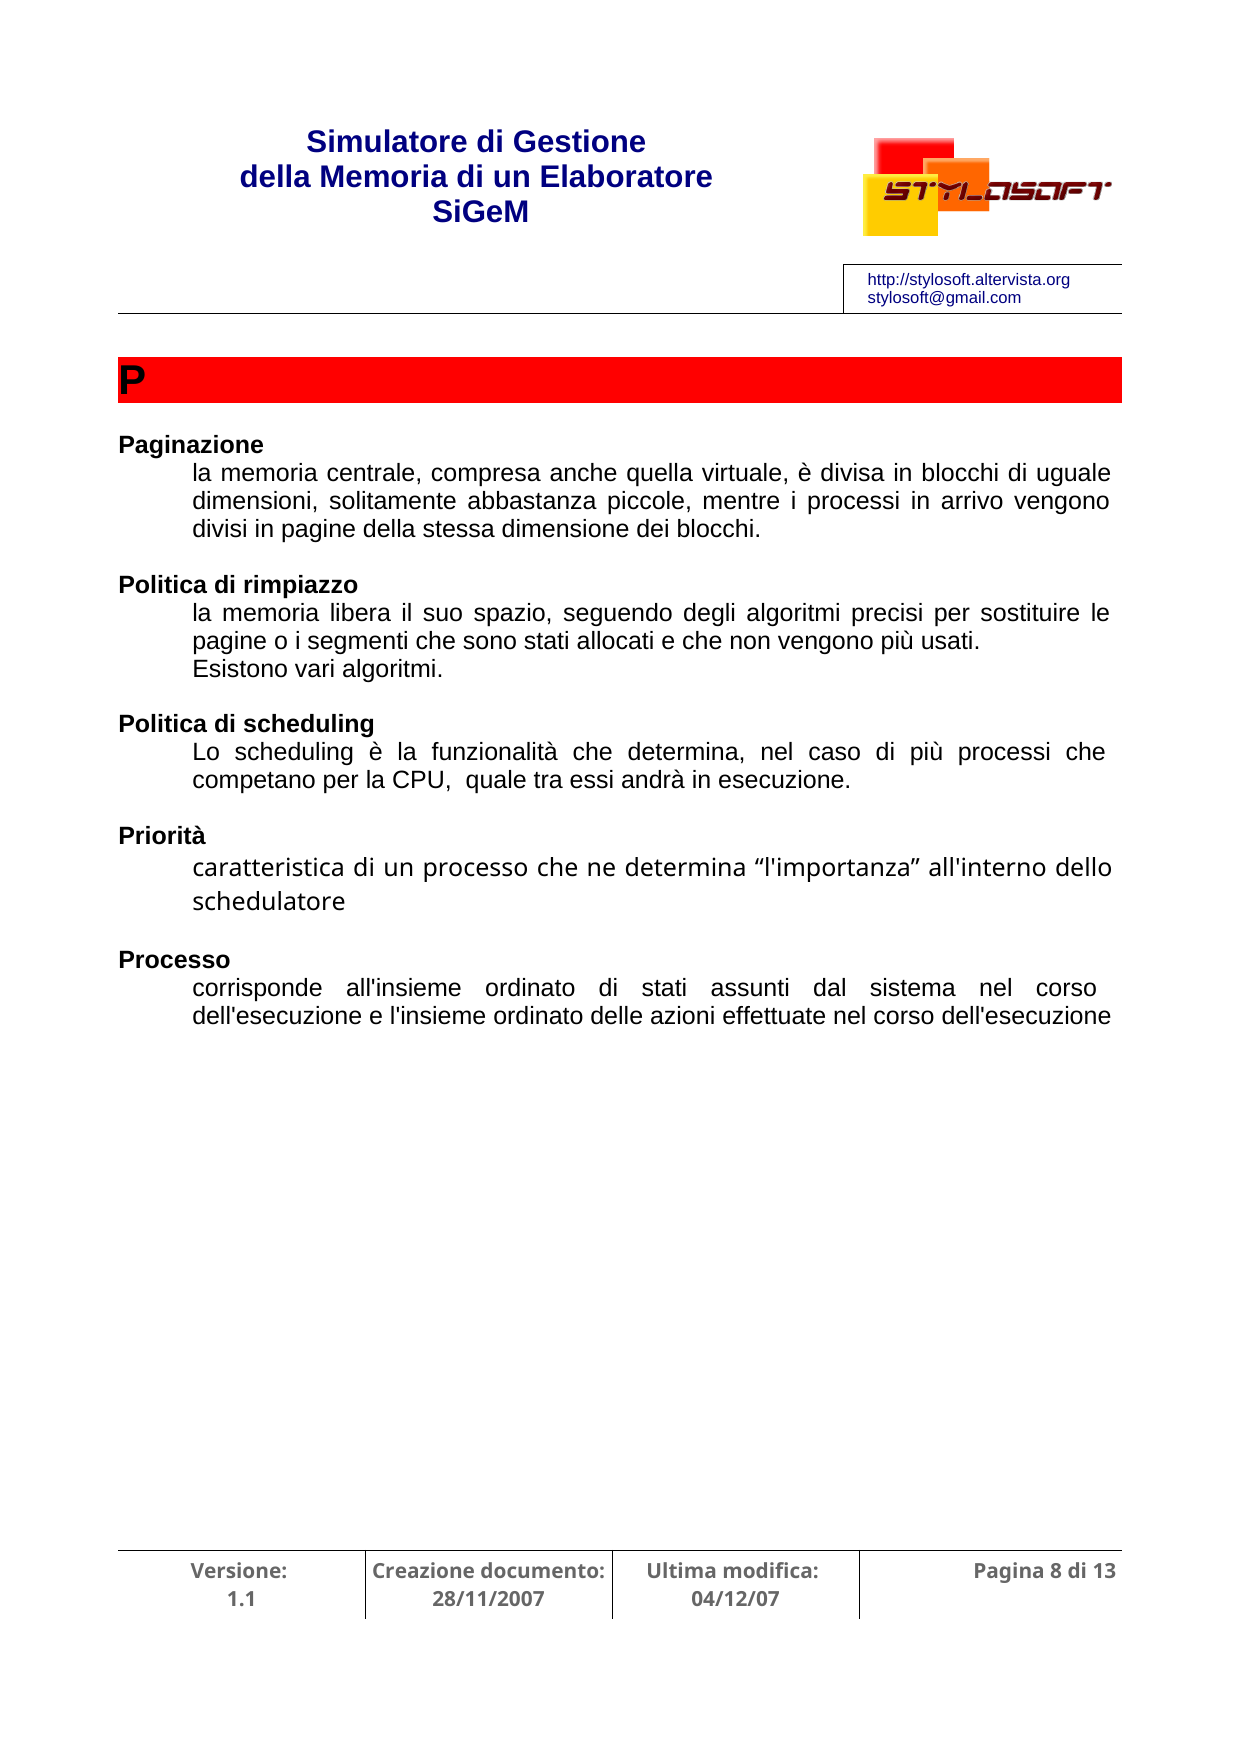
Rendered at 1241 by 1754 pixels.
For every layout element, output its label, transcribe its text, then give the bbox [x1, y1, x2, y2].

text la memoria libera il suo spazio, seguendo degli algoritmi precisi per sostituire le pagine o i segmenti che sono stati allocati e che non vengono più usati. [118, 598, 1122, 654]
text P [118, 357, 1122, 403]
text la memoria centrale, compresa anche quella virtuale, è divisa in blocchi di uguale dimensioni, solitamente abbastanza piccole, mentre i processi in arrivo vengono divisi in pagine della stessa dimensione dei blocchi. [118, 459, 1122, 543]
picture [848, 123, 1117, 247]
text corrisponde all'insieme ordinato di stati assunti dal sistema nel corso dell'esecuzione e l'insieme ordinato delle azioni effettuate nel corso dell'esecuzione [118, 974, 1122, 1029]
text Esistono vari algoritmi. [118, 654, 1122, 682]
text Lo scheduling è la funzionalità che determina, nel caso di più processi che competano per la CPU, quale tra essi andrà in esecuzione. [118, 738, 1122, 794]
text Priorità [118, 822, 1122, 850]
text caratteristica di un processo che ne determina “l'importanza” all'interno dello schedulatore [118, 850, 1122, 918]
text Politica di rimpiazzo [118, 571, 1122, 598]
text Paginazione [118, 431, 1122, 459]
text Politica di scheduling [118, 710, 1122, 738]
text Processo [118, 946, 1122, 974]
